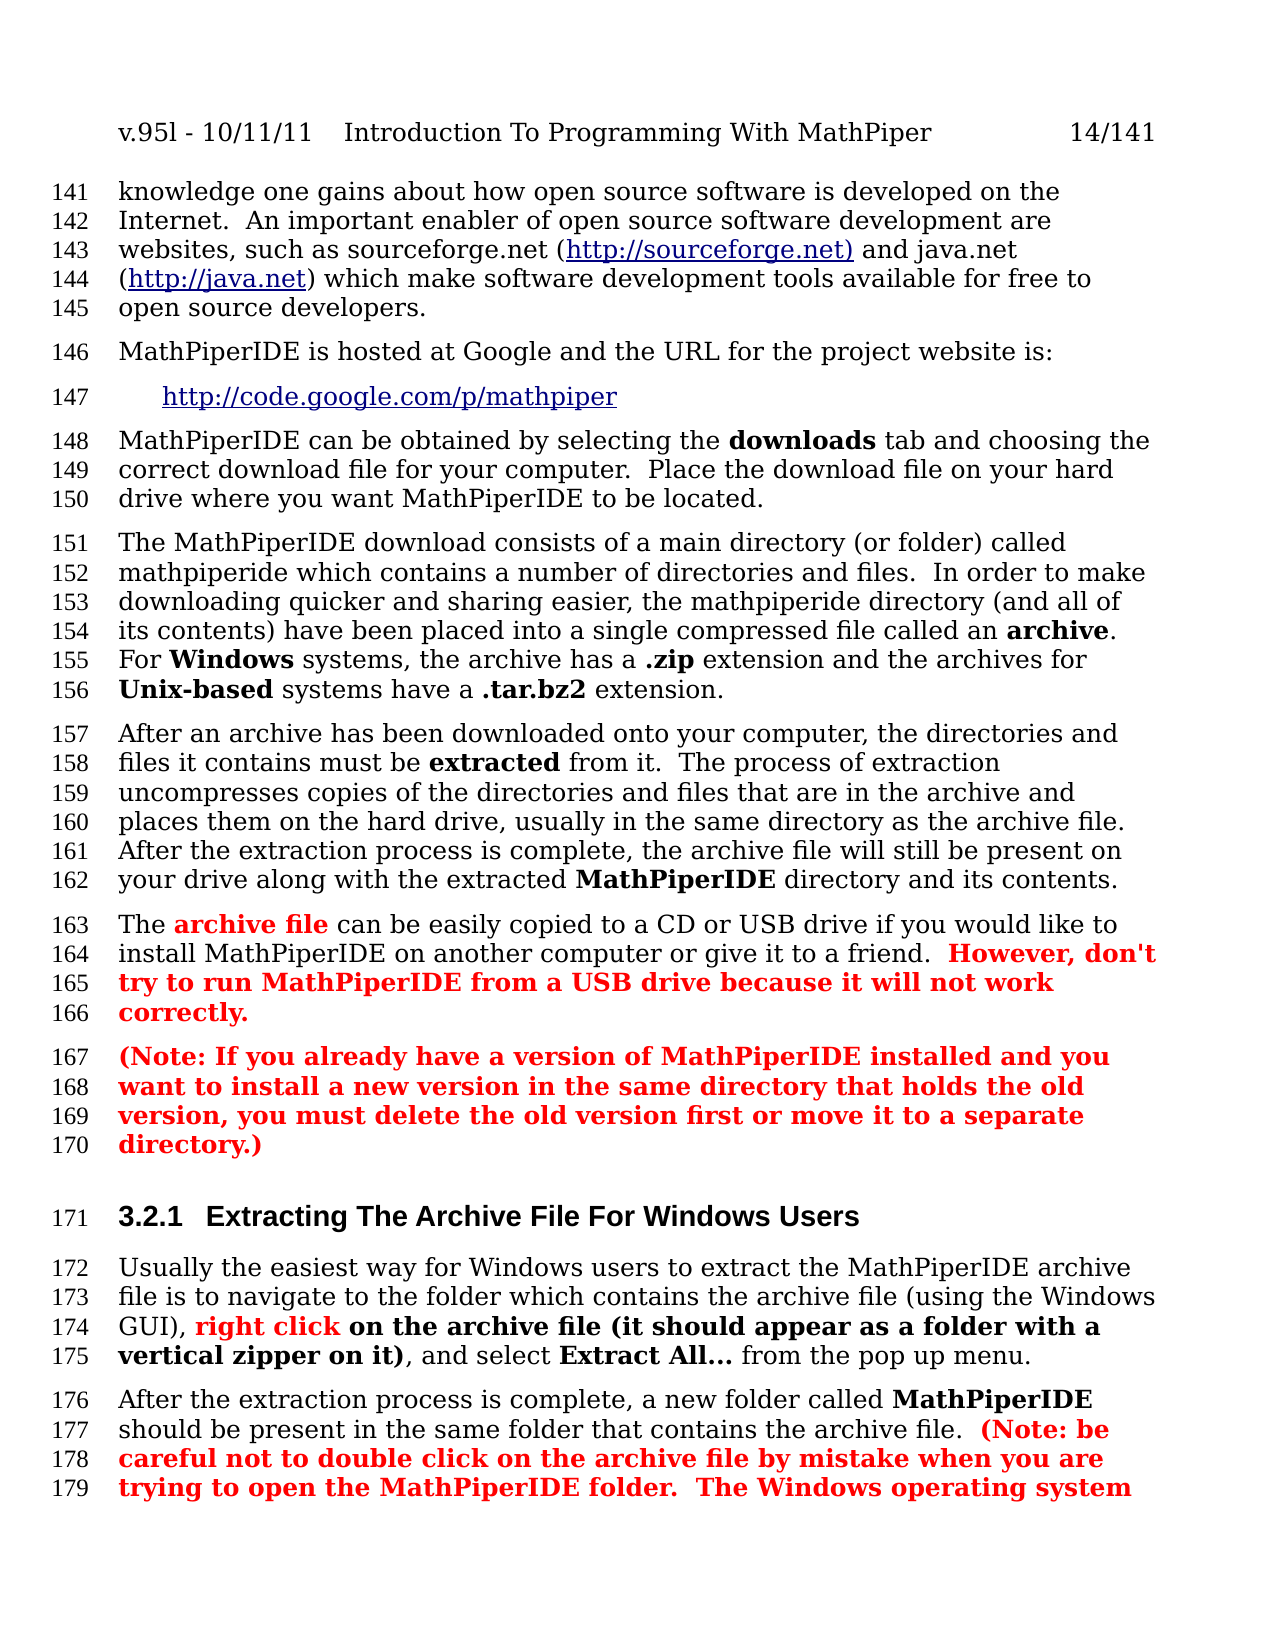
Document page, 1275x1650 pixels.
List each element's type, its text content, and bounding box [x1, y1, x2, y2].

text http://code.google.com/p/mathpiper [162, 382, 1157, 411]
text Usually the easiest way for Windows users to extract the MathPiperIDE archive file is to navigate to the folder which contains the archive file (using the Windows GUI), right click on the archive file (it should appear as a folder with a vertical zipper on it), and select Extract All... from the pop up menu. [118, 1253, 1157, 1370]
text After an archive has been downloaded onto your computer, the directories and files it contains must be extracted from it. The process of extraction uncompresses copies of the directories and files that are in the archive and places them on the hard drive, usually in the same directory as the archive file. After the extraction process is complete, the archive file will still be present on your drive along with the extracted MathPiperIDE directory and its contents. [118, 719, 1157, 895]
text After the extraction process is complete, a new folder called MathPiperIDE should be present in the same folder that contains the archive file. (Note: be careful not to double click on the archive file by mistake when you are trying to open the MathPiperIDE folder. The Windows operating system [118, 1385, 1157, 1503]
text The archive file can be easily copied to a CD or USB drive if you would like to install MathPiperIDE on another computer or give it to a friend. However, don't try to run MathPiperIDE from a USB drive because it will not work correctly. [118, 910, 1157, 1027]
text (Note: If you already have a version of MathPiperIDE installed and you want to install a new version in the same directory that holds the old version, you must delete the old version first or move it to a separate directory.) [118, 1042, 1157, 1160]
text MathPiperIDE is hosted at Google and the URL for the project website is: [118, 338, 1157, 367]
text knowledge one gains about how open source software is developed on the Internet. An important enabler of open source software development are websites, such as sourceforge.net (http://sourceforge.net) and java.net (http://java.net) which make software development tools available for free to open source developers. [118, 177, 1157, 323]
text MathPiperIDE can be obtained by selecting the downloads tab and choosing the correct download file for your computer. Place the download file on your hard drive where you want MathPiperIDE to be located. [118, 426, 1157, 514]
text The MathPiperIDE download consists of a main directory (or folder) called mathpiperide which contains a number of directories and files. In order to make downloading quicker and sharing easier, the mathpiperide directory (and all of its contents) have been placed into a single compressed file called an archive. For Windows systems, the archive has a .zip extension and the archives for Unix-based systems have a .tar.bz2 extension. [118, 529, 1157, 704]
subtitle Extracting The Archive File For Windows Users [118, 1199, 1157, 1232]
